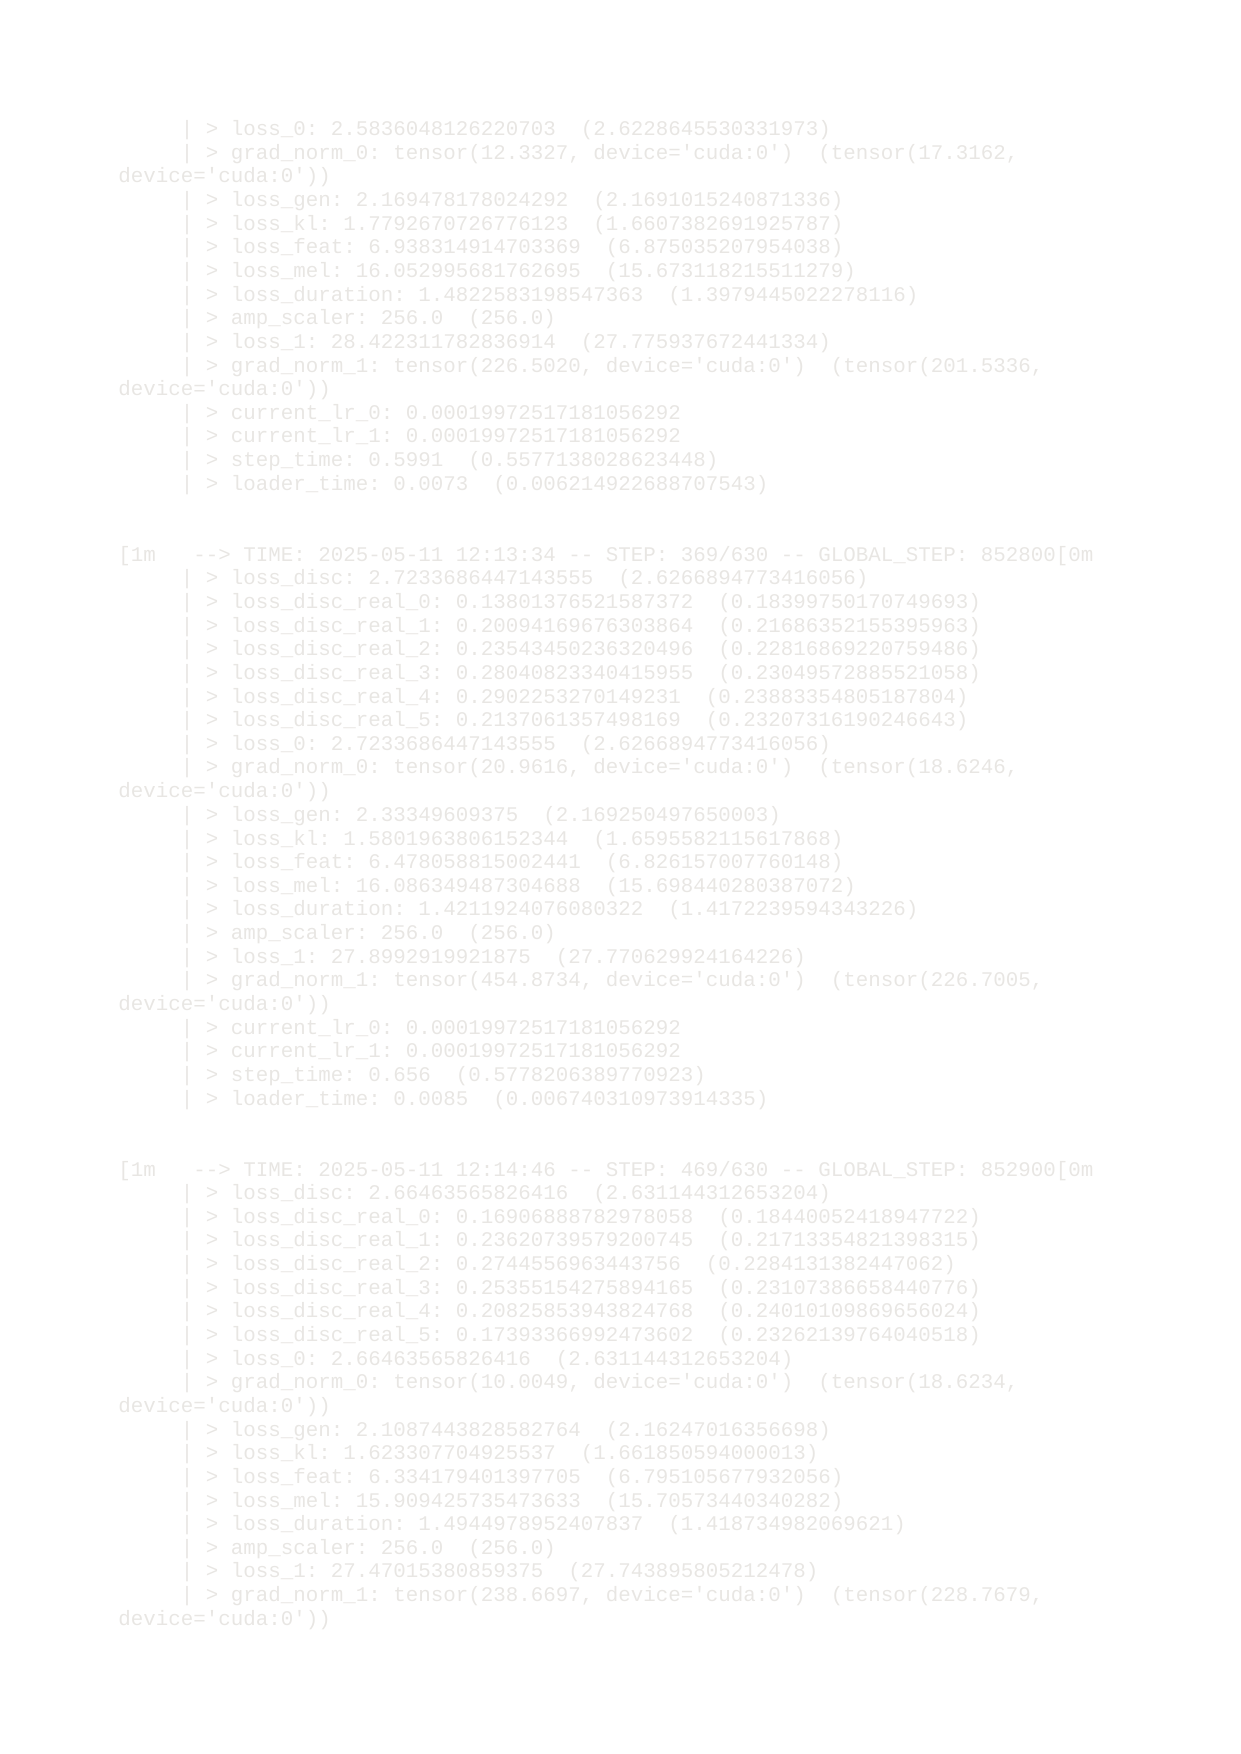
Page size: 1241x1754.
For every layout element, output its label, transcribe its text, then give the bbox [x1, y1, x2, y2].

text | > grad_norm_0: tensor(20.9616, device='cuda:0') (tensor(18.6246, device='cuda:0')) [118, 757, 1122, 804]
text | > step_time: 0.656 (0.5778206389770923) [118, 1064, 1122, 1088]
text | > loss_gen: 2.33349609375 (2.169250497650003) [118, 804, 1122, 827]
text | > loss_feat: 6.938314914703369 (6.875035207954038) [118, 236, 1122, 260]
text | > loss_disc_real_4: 0.20825853943824768 (0.24010109869656024) [118, 1300, 1122, 1324]
text | > grad_norm_1: tensor(238.6697, device='cuda:0') (tensor(228.7679, device='cuda:0')) [118, 1584, 1122, 1631]
text | > loss_1: 27.47015380859375 (27.743895805212478) [118, 1561, 1122, 1584]
text | > loss_gen: 2.1087443828582764 (2.16247016356698) [118, 1419, 1122, 1442]
text | > amp_scaler: 256.0 (256.0) [118, 1537, 1122, 1561]
text | > loss_1: 28.422311782836914 (27.775937672441334) [118, 331, 1122, 354]
text | > loss_0: 2.5836048126220703 (2.6228645530331973) [118, 118, 1122, 142]
text | > loss_duration: 1.4944978952407837 (1.418734982069621) [118, 1513, 1122, 1537]
text | > loss_kl: 1.5801963806152344 (1.6595582115617868) [118, 827, 1122, 851]
text | > loss_mel: 16.086349487304688 (15.698440280387072) [118, 875, 1122, 898]
text | > amp_scaler: 256.0 (256.0) [118, 922, 1122, 946]
text | > loss_disc_real_2: 0.23543450236320496 (0.22816869220759486) [118, 638, 1122, 662]
text | > current_lr_0: 0.00019972517181056292 [118, 402, 1122, 426]
text | > loss_kl: 1.7792670726776123 (1.6607382691925787) [118, 213, 1122, 236]
text | > loss_disc_real_1: 0.20094169676303864 (0.21686352155395963) [118, 615, 1122, 638]
text [1m --> TIME: 2025-05-11 12:13:34 -- STEP: 369/630 -- GLOBAL_STEP: 852800[0m [118, 544, 1122, 567]
text | > loss_kl: 1.623307704925537 (1.661850594000013) [118, 1442, 1122, 1466]
text | > loss_1: 27.8992919921875 (27.770629924164226) [118, 946, 1122, 969]
text | > loss_feat: 6.334179401397705 (6.795105677932056) [118, 1466, 1122, 1489]
text | > loss_disc_real_1: 0.23620739579200745 (0.21713354821398315) [118, 1229, 1122, 1253]
text | > grad_norm_0: tensor(10.0049, device='cuda:0') (tensor(18.6234, device='cuda:0')) [118, 1371, 1122, 1419]
text | > current_lr_1: 0.00019972517181056292 [118, 1040, 1122, 1064]
text | > loss_mel: 16.052995681762695 (15.673118215511279) [118, 260, 1122, 284]
text | > loss_duration: 1.4211924076080322 (1.4172239594343226) [118, 898, 1122, 922]
text | > loss_disc_real_5: 0.17393366992473602 (0.23262139764040518) [118, 1324, 1122, 1348]
text | > loss_feat: 6.478058815002441 (6.826157007760148) [118, 851, 1122, 875]
text | > loss_disc_real_3: 0.25355154275894165 (0.23107386658440776) [118, 1277, 1122, 1300]
text | > loss_duration: 1.4822583198547363 (1.3979445022278116) [118, 284, 1122, 307]
text | > loss_mel: 15.909425735473633 (15.70573440340282) [118, 1489, 1122, 1513]
text | > loss_0: 2.66463565826416 (2.631144312653204) [118, 1348, 1122, 1371]
text | > loss_disc_real_2: 0.2744556963443756 (0.2284131382447062) [118, 1253, 1122, 1277]
text | > loss_disc_real_3: 0.28040823340415955 (0.23049572885521058) [118, 662, 1122, 686]
text | > current_lr_1: 0.00019972517181056292 [118, 426, 1122, 449]
text | > loss_gen: 2.169478178024292 (2.1691015240871336) [118, 189, 1122, 213]
text | > loss_disc_real_0: 0.16906888782978058 (0.18440052418947722) [118, 1206, 1122, 1229]
text | > loss_disc: 2.66463565826416 (2.631144312653204) [118, 1182, 1122, 1206]
text [1m --> TIME: 2025-05-11 12:14:46 -- STEP: 469/630 -- GLOBAL_STEP: 852900[0m [118, 1158, 1122, 1182]
text | > grad_norm_1: tensor(226.5020, device='cuda:0') (tensor(201.5336, device='cuda:0')) [118, 354, 1122, 402]
text | > grad_norm_0: tensor(12.3327, device='cuda:0') (tensor(17.3162, device='cuda:0')) [118, 142, 1122, 189]
text | > loader_time: 0.0085 (0.006740310973914335) [118, 1088, 1122, 1111]
text | > step_time: 0.5991 (0.5577138028623448) [118, 449, 1122, 473]
text | > loss_disc_real_4: 0.2902253270149231 (0.23883354805187804) [118, 686, 1122, 709]
text | > loss_disc_real_0: 0.13801376521587372 (0.18399750170749693) [118, 591, 1122, 615]
text | > amp_scaler: 256.0 (256.0) [118, 307, 1122, 331]
text | > grad_norm_1: tensor(454.8734, device='cuda:0') (tensor(226.7005, device='cuda:0')) [118, 969, 1122, 1017]
text | > loss_0: 2.7233686447143555 (2.6266894773416056) [118, 733, 1122, 757]
text | > current_lr_0: 0.00019972517181056292 [118, 1017, 1122, 1040]
text | > loss_disc: 2.7233686447143555 (2.6266894773416056) [118, 567, 1122, 591]
text | > loader_time: 0.0073 (0.006214922688707543) [118, 473, 1122, 496]
text | > loss_disc_real_5: 0.2137061357498169 (0.23207316190246643) [118, 709, 1122, 733]
